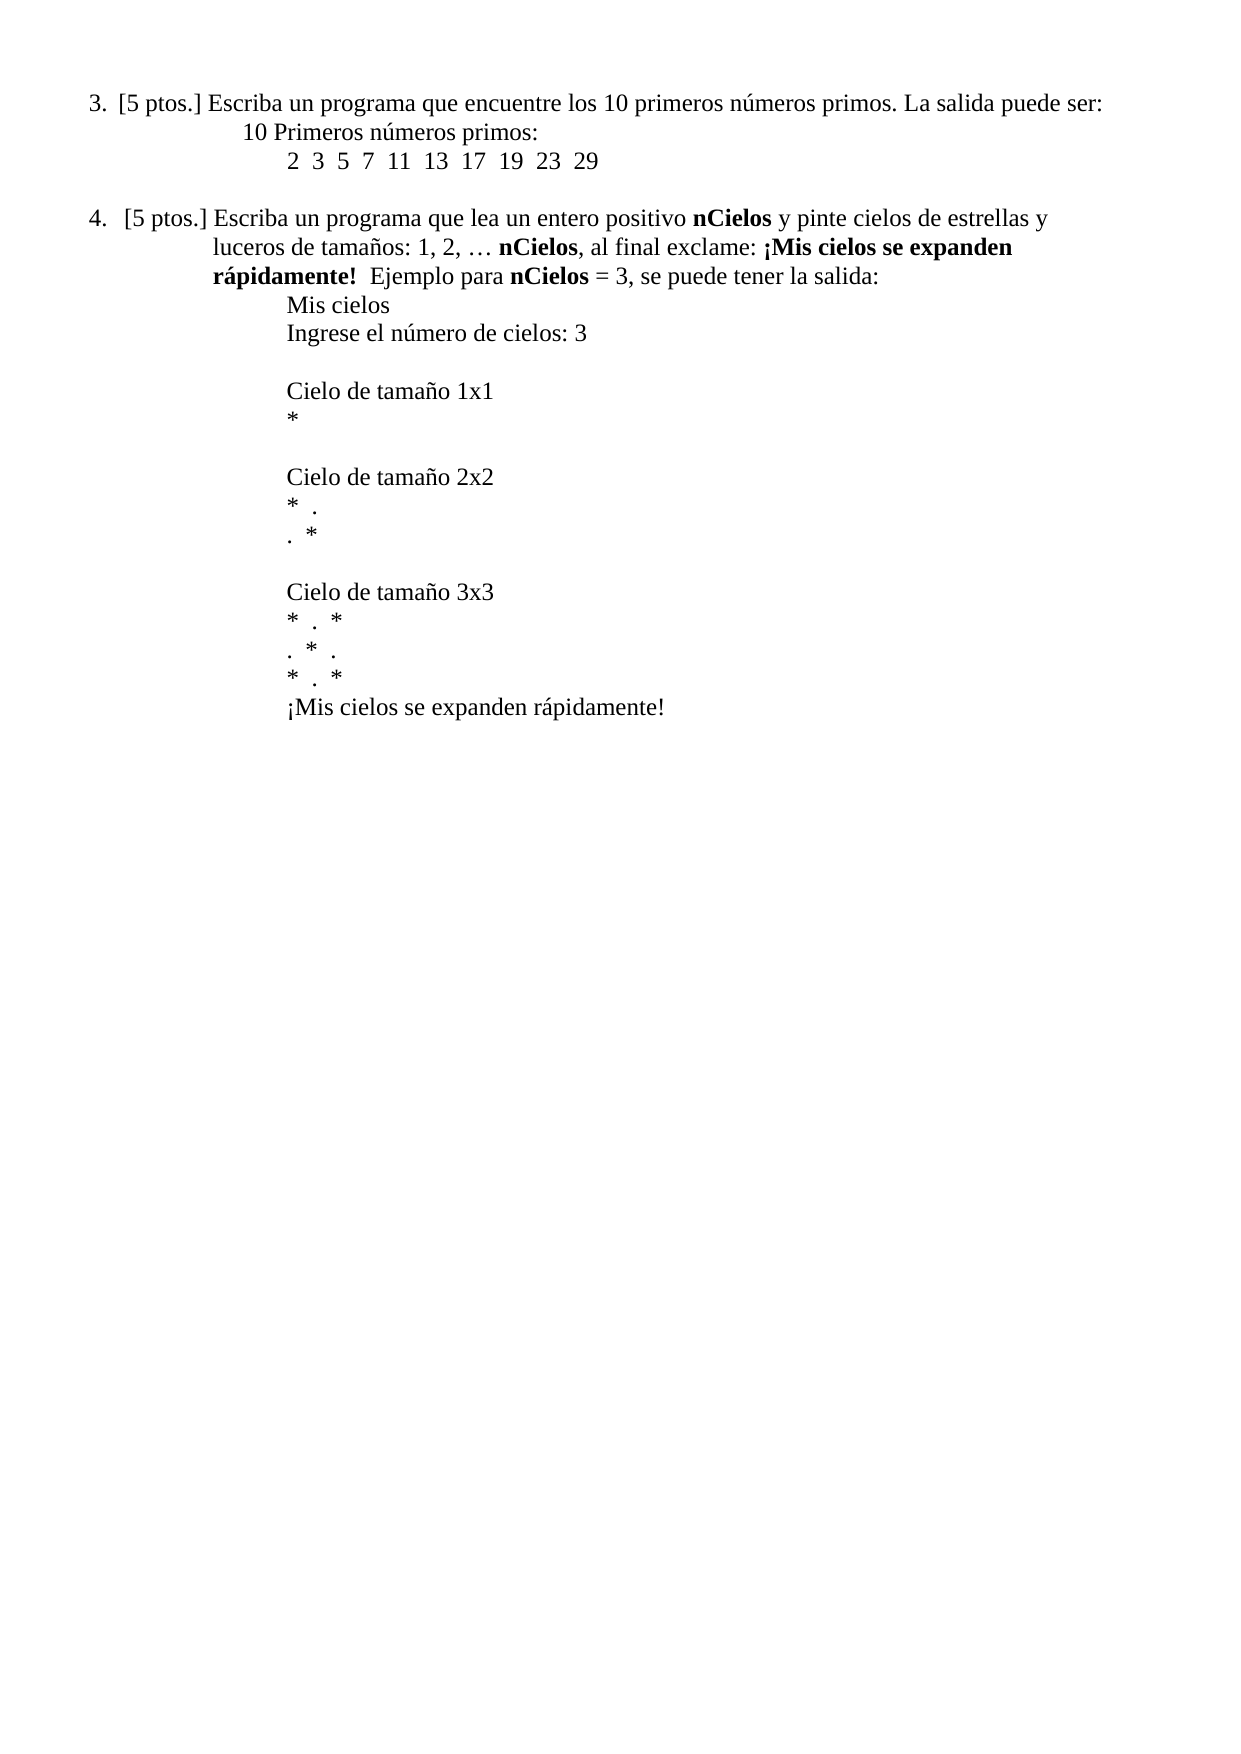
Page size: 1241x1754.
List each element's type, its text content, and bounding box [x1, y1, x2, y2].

text 10 Primeros números primos: [236, 117, 1152, 146]
text . * [213, 520, 1152, 548]
text ¡Mis cielos se expanden rápidamente! [213, 692, 1152, 721]
text . * . [213, 635, 1152, 663]
text luceros de tamaños: 1, 2, … nCielos, al final exclame: ¡Mis cielos se expanden rápidamente! Ejemplo para nCielos = 3, se puede tener la salida: [213, 232, 1152, 290]
text * [213, 405, 1152, 433]
text Mis cielos [213, 290, 1152, 318]
list [5 ptos.] Escriba un programa que encuentre los 10 primeros números primos. La salida puede ser: [88, 88, 1152, 117]
text Ingrese el número de cielos: 3 [213, 318, 1152, 347]
text Cielo de tamaño 2x2 [213, 462, 1152, 491]
text Cielo de tamaño 3x3 [213, 577, 1152, 606]
list [5 ptos.] Escriba un programa que lea un entero positivo nCielos y pinte cielos de estrellas y [88, 203, 1152, 232]
text 2 3 5 7 11 13 17 19 23 29 [88, 146, 1152, 175]
text * . * [213, 663, 1152, 692]
text * . [213, 491, 1152, 520]
text * . * [213, 606, 1152, 635]
text Cielo de tamaño 1x1 [213, 376, 1152, 405]
